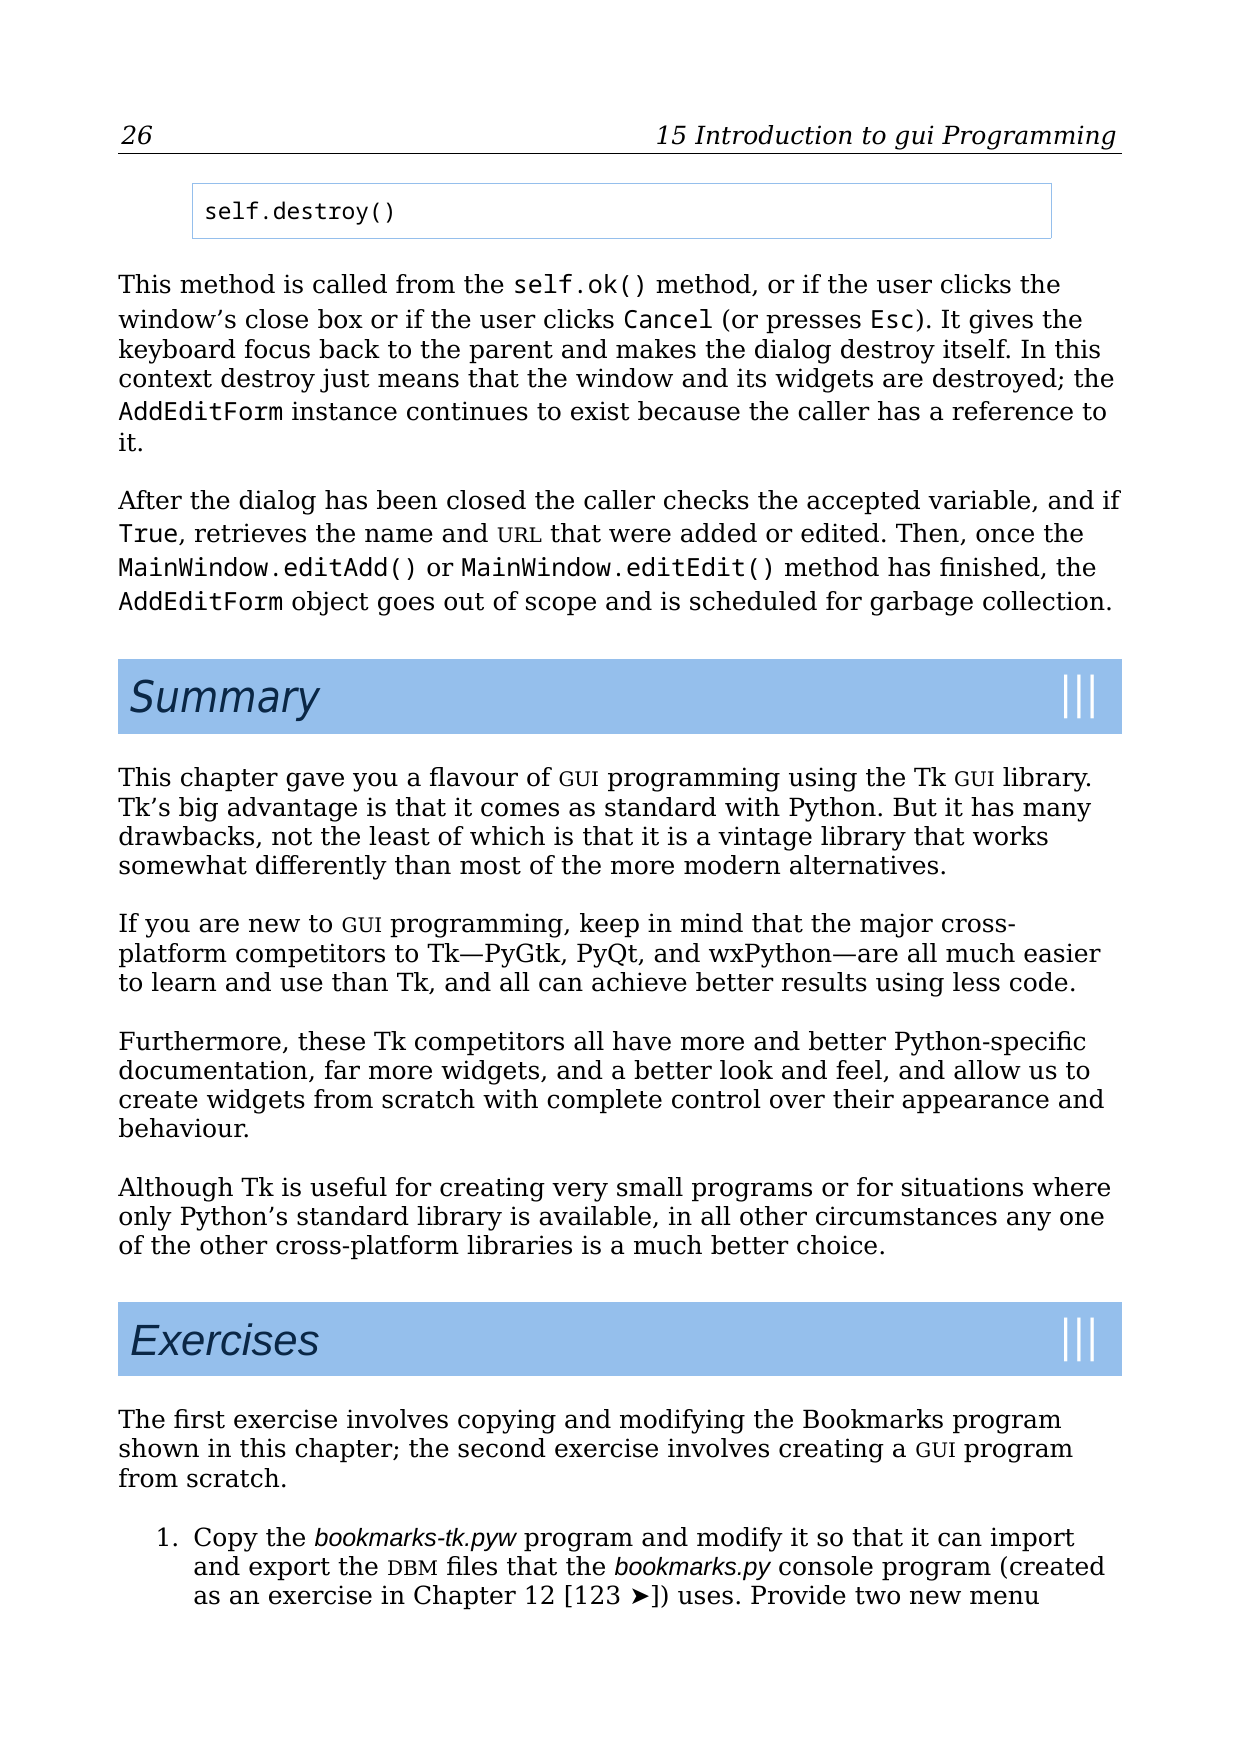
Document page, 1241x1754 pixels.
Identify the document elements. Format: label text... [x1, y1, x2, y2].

text ||| [1039, 668, 1098, 719]
text This chapter gave you a flavour of gui programming using the Tk gui library. Tk’s big advantage is that it comes as standard with Python. But it has many drawbacks, not the least of which is that it is a vintage library that works somewhat differently than most of the more modern alternatives. [118, 763, 1122, 880]
text After the dialog has been closed the caller checks the accepted variable, and if True, retrieves the name and url that were added or edited. Then, once the MainWindow.editAdd() or MainWindow.editEdit() method has finished, the AddEditForm object goes out of scope and is scheduled for garbage collection. [118, 486, 1122, 618]
subtitle Summary [118, 659, 1122, 734]
text This method is called from the self.ok() method, or if the user clicks the window’s close box or if the user clicks Cancel (or presses Esc). It gives the keyboard focus back to the parent and makes the dialog destroy itself. In this context destroy just means that the window and its widgets are destroyed; the AddEditForm instance continues to exist because the caller has a reference to it. [118, 267, 1122, 457]
list Copy the bookmarks-tk.pyw program and modify it so that it can import and export the dbm files that the bookmarks.py console program (created as an exercise in Chapter 12 [123 ➤]) uses. Provide two new menu [155, 1522, 1122, 1610]
text Furthermore, these Tk competitors all have more and better Python-specific documentation, far more widgets, and a better look and feel, and allow us to create widgets from scratch with complete control over their appearance and behaviour. [118, 1027, 1122, 1143]
text self.destroy() [193, 184, 1051, 238]
subtitle Exercises [118, 1302, 1122, 1376]
text ||| [1039, 1311, 1098, 1362]
text Although Tk is useful for creating very small programs or for situations where only Python’s standard library is available, in all other circumstances any one of the other cross-platform libraries is a much better choice. [118, 1173, 1122, 1260]
text If you are new to gui programming, keep in mind that the major cross-platform competitors to Tk—PyGtk, PyQt, and wxPython—are all much easier to learn and use than Tk, and all can achieve better results using less code. [118, 910, 1122, 997]
text The first exercise involves copying and modifying the Bookmarks program shown in this chapter; the second exercise involves creating a gui program from scratch. [118, 1406, 1122, 1493]
